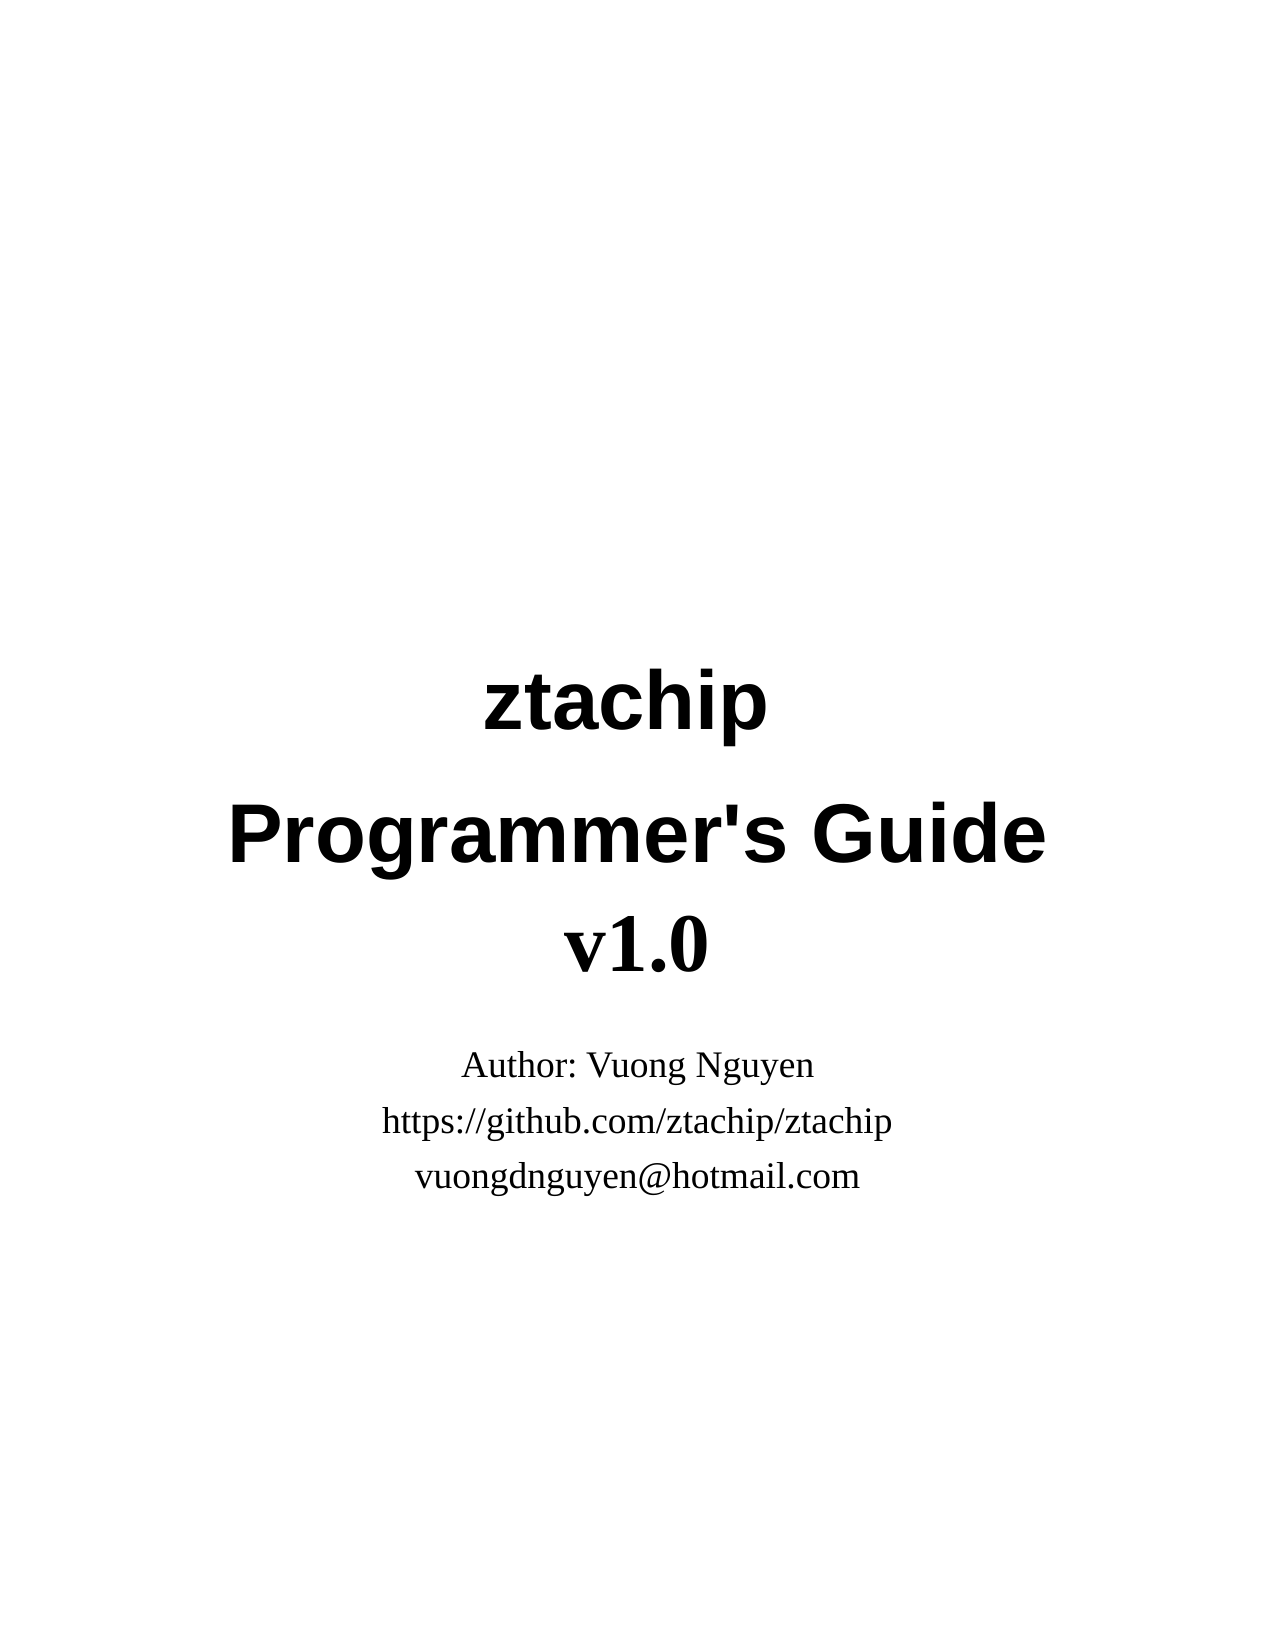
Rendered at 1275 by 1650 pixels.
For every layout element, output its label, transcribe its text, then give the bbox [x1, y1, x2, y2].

subtitle Programmer's Guide [118, 785, 1157, 881]
text v1.0 [118, 893, 1157, 989]
text Author: Vuong Nguyen [118, 1043, 1157, 1086]
text vuongdnguyen@hotmail.com [118, 1154, 1157, 1197]
subtitle ztachip [118, 651, 1157, 747]
text https://github.com/ztachip/ztachip [118, 1098, 1157, 1141]
